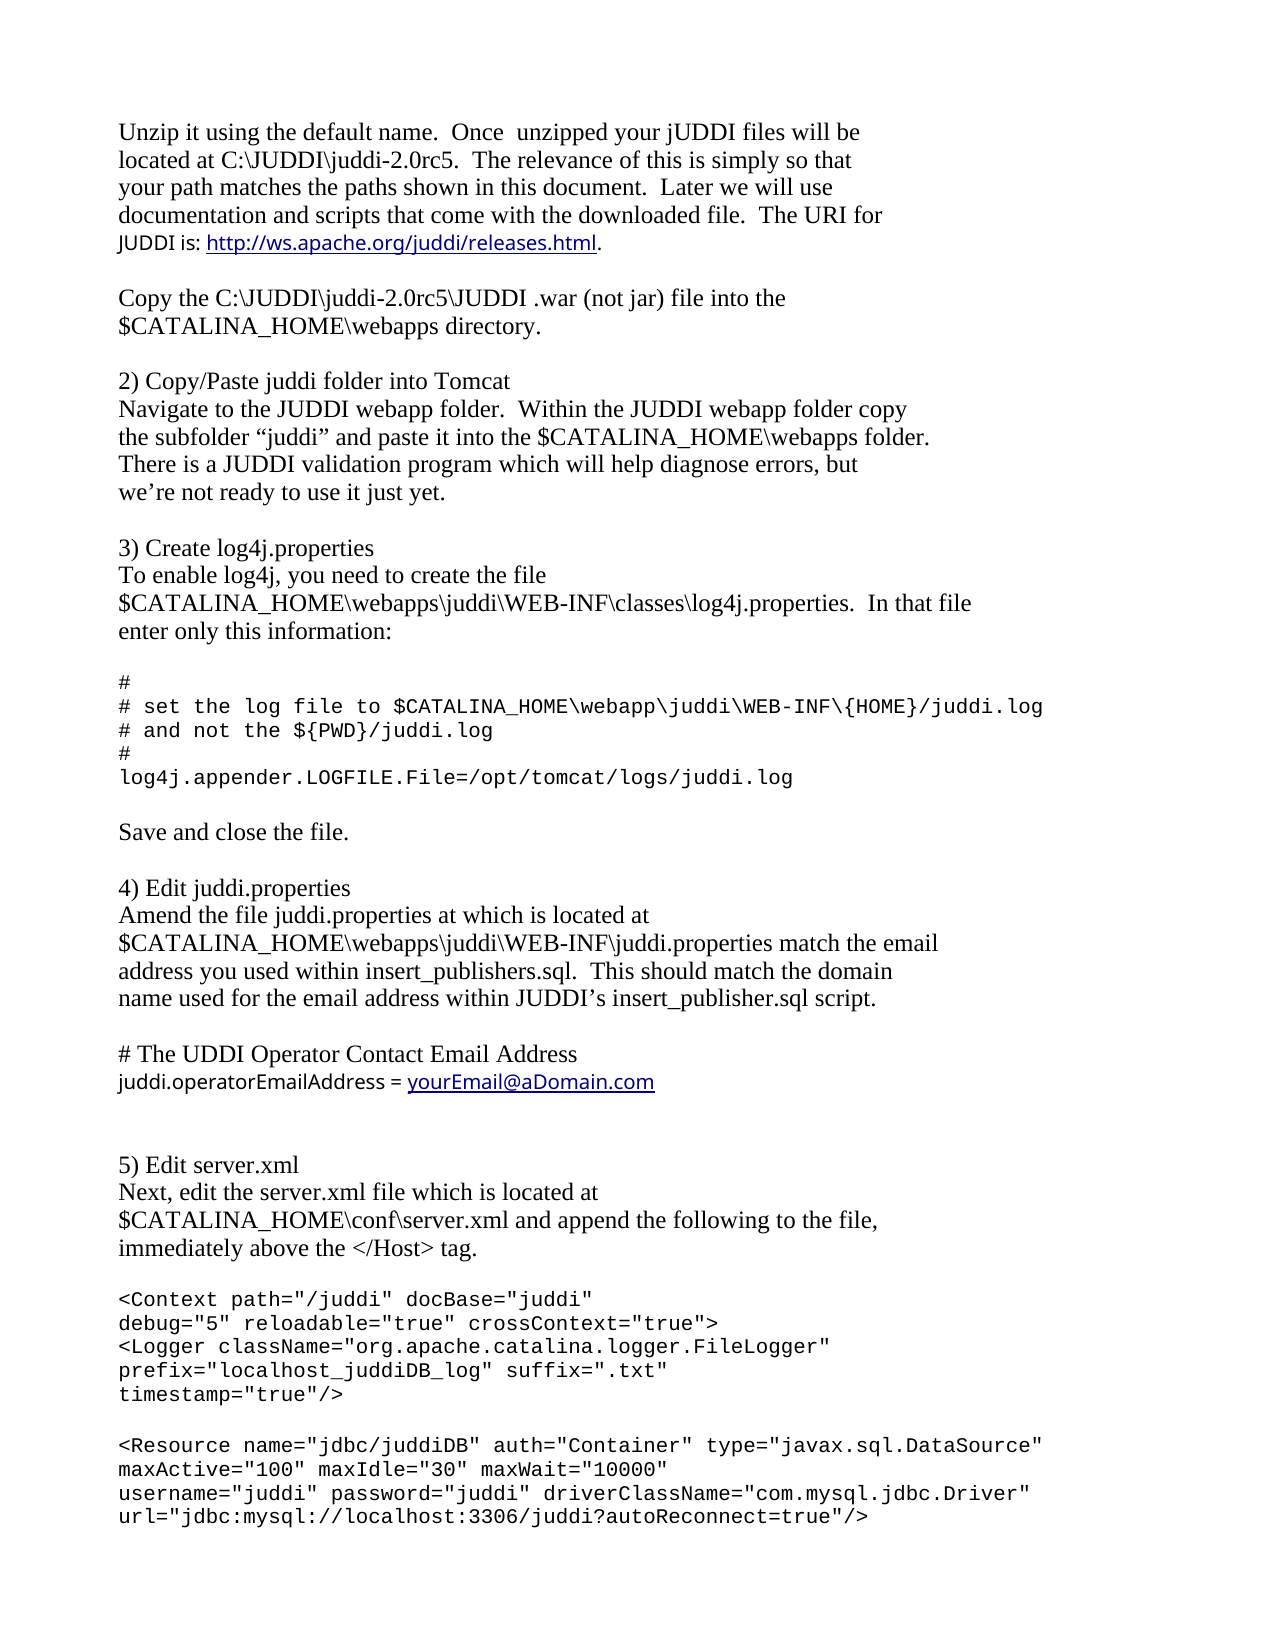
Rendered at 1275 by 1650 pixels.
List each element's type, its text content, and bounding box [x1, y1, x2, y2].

text located at C:\JUDDI\juddi-2.0rc5. The relevance of this is simply so that [118, 146, 1157, 173]
text log4j.appender.LOGFILE.File=/opt/tomcat/logs/juddi.log [118, 767, 1157, 791]
text Navigate to the JUDDI webapp folder. Within the JUDDI webapp folder copy [118, 395, 1157, 423]
text 5) Edit server.xml [118, 1151, 1157, 1178]
text your path matches the paths shown in this document. Later we will use [118, 173, 1157, 201]
text the subfolder “juddi” and paste it into the $CATALINA_HOME\webapps folder. [118, 423, 1157, 451]
text address you used within insert_publishers.sql. This should match the domain [118, 957, 1157, 984]
text name used for the email address within JUDDI’s insert_publisher.sql script. [118, 984, 1157, 1012]
text documentation and scripts that come with the downloaded file. The URI for [118, 201, 1157, 229]
text <Logger className="org.apache.catalina.logger.FileLogger" [118, 1337, 1157, 1360]
text # set the log file to $CATALINA_HOME\webapp\juddi\WEB-INF\{HOME}/juddi.log [118, 696, 1157, 719]
text # The UDDI Operator Contact Email Address [118, 1040, 1157, 1068]
text immediately above the </Host> tag. [118, 1234, 1157, 1262]
text # [118, 743, 1157, 767]
text timestamp="true"/> [118, 1384, 1157, 1407]
text JUDDI is: http://ws.apache.org/juddi/releases.html. [118, 229, 1157, 257]
text maxActive="100" maxIdle="30" maxWait="10000" [118, 1459, 1157, 1482]
text $CATALINA_HOME\webapps\juddi\WEB-INF\classes\log4j.properties. In that file [118, 589, 1157, 617]
text prefix="localhost_juddiDB_log" suffix=".txt" [118, 1360, 1157, 1384]
text debug="5" reloadable="true" crossContext="true"> [118, 1313, 1157, 1337]
text There is a JUDDI validation program which will help diagnose errors, but [118, 451, 1157, 478]
text juddi.operatorEmailAddress = yourEmail@aDomain.com [118, 1068, 1157, 1095]
text Amend the file juddi.properties at which is located at [118, 901, 1157, 929]
text To enable log4j, you need to create the file [118, 561, 1157, 589]
text $CATALINA_HOME\conf\server.xml and append the following to the file, [118, 1206, 1157, 1234]
text url="jdbc:mysql://localhost:3306/juddi?autoReconnect=true"/> [118, 1506, 1157, 1530]
text Copy the C:\JUDDI\juddi-2.0rc5\JUDDI .war (not jar) file into the [118, 284, 1157, 312]
text enter only this information: [118, 617, 1157, 644]
text # and not the ${PWD}/juddi.log [118, 719, 1157, 743]
text 2) Copy/Paste juddi folder into Tomcat [118, 367, 1157, 395]
text <Context path="/juddi" docBase="juddi" [118, 1289, 1157, 1313]
text $CATALINA_HOME\webapps\juddi\WEB-INF\juddi.properties match the email [118, 929, 1157, 957]
text Next, edit the server.xml file which is located at [118, 1178, 1157, 1206]
text <Resource name="jdbc/juddiDB" auth="Container" type="javax.sql.DataSource" [118, 1435, 1157, 1459]
text we’re not ready to use it just yet. [118, 478, 1157, 506]
text Save and close the file. [118, 818, 1157, 846]
text 3) Create log4j.properties [118, 534, 1157, 561]
text 4) Edit juddi.properties [118, 874, 1157, 901]
text Unzip it using the default name. Once unzipped your jUDDI files will be [118, 118, 1157, 146]
text username="juddi" password="juddi" driverClassName="com.mysql.jdbc.Driver" [118, 1482, 1157, 1506]
text # [118, 672, 1157, 696]
text $CATALINA_HOME\webapps directory. [118, 312, 1157, 340]
